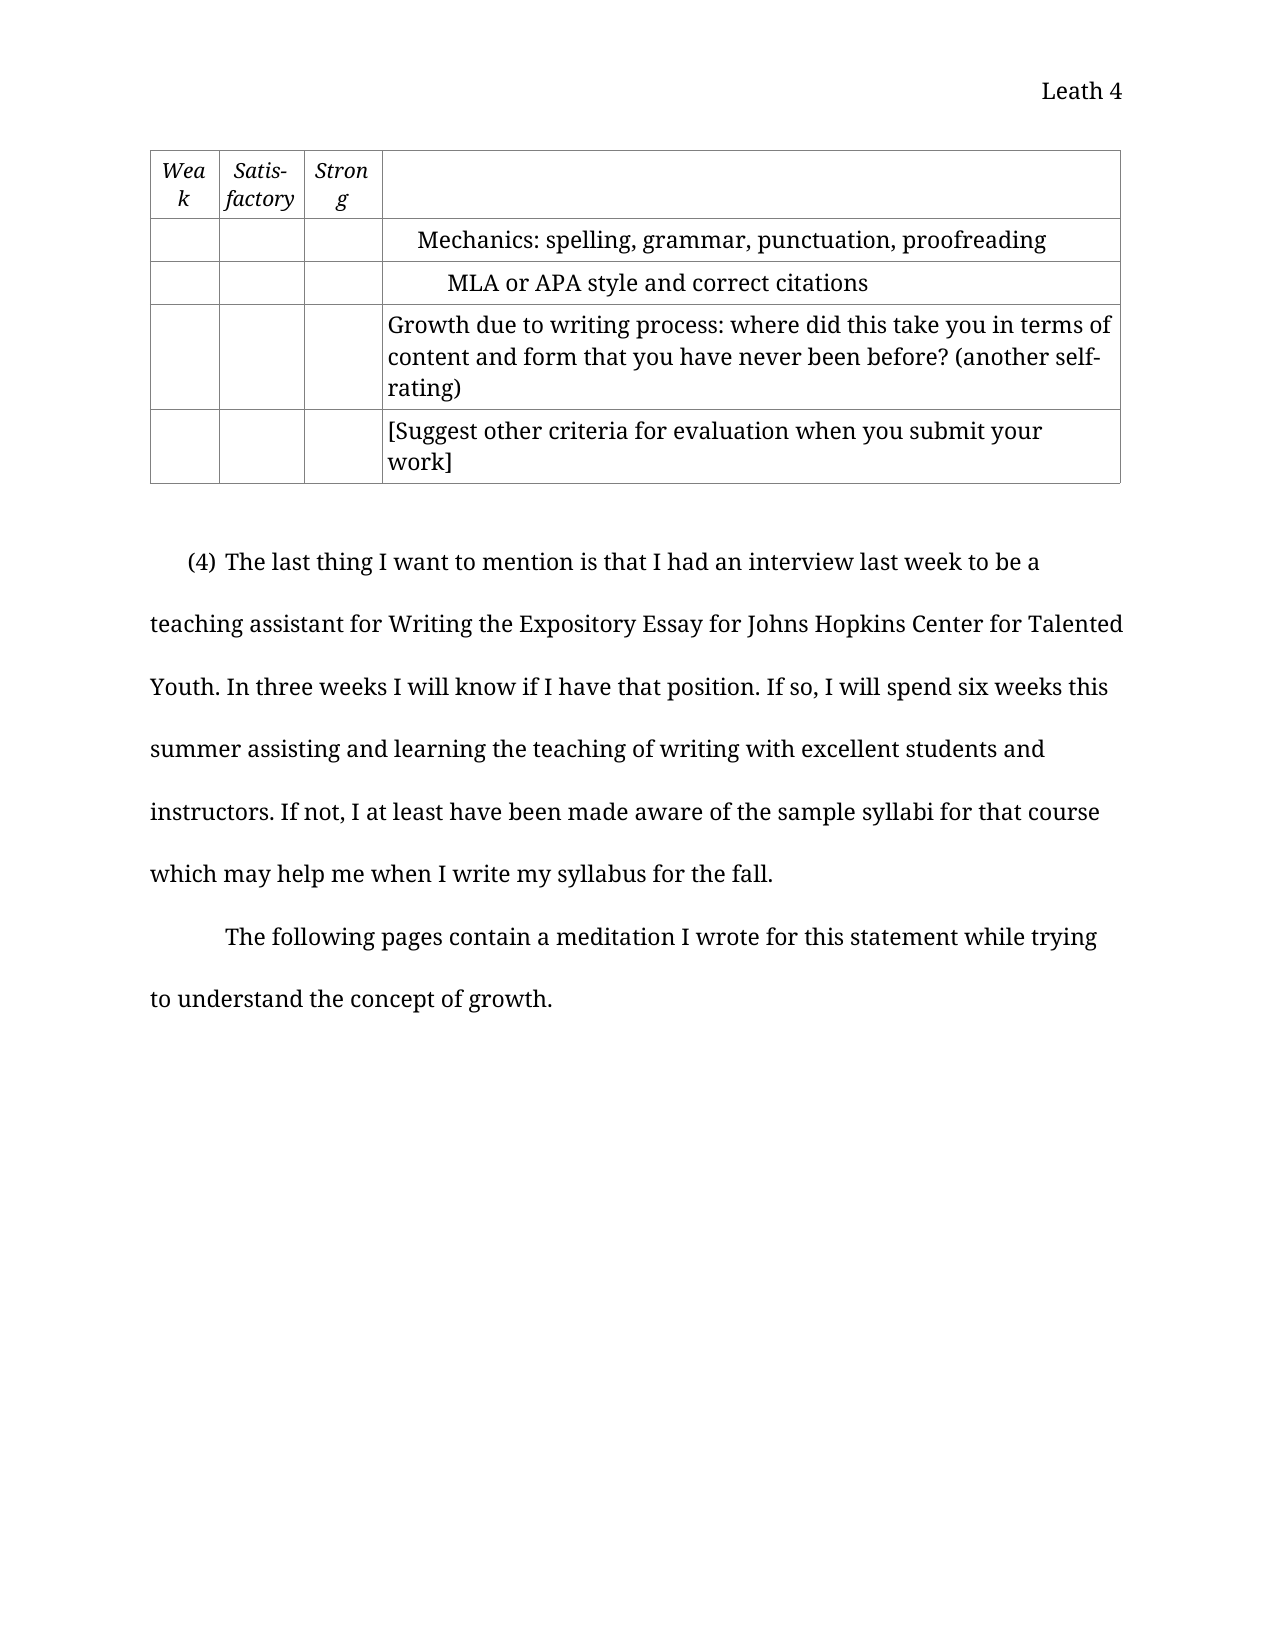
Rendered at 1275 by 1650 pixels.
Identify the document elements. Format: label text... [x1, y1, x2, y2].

table_cell [220, 305, 304, 409]
table_header [383, 151, 1120, 218]
table_cell [151, 305, 219, 409]
table_cell [305, 219, 382, 261]
table_cell [151, 262, 219, 304]
text The following pages contain a meditation I wrote for this statement while trying to understand the concept of growth. [150, 921, 1125, 1014]
table_cell Growth due to writing process: where did this take you in terms of content and form that you have never been before? (another self-rating) [383, 305, 1120, 409]
table_header Strong [305, 151, 382, 218]
table_cell [220, 219, 304, 261]
table_cell [305, 410, 382, 483]
table_header Satis-factory [220, 151, 304, 218]
table_cell [305, 305, 382, 409]
list The last thing I want to mention is that I had an interview last week to be a teaching assistant for Writing the Expository Essay for Johns Hopkins Center for Talented Youth. In three weeks I will know if I have that position. If so, I will spend six weeks this summer assisting and learning the teaching of writing with excellent students and instructors. If not, I at least have been made aware of the sample syllabi for that course which may help me when I write my syllabus for the fall. [112, 546, 1125, 889]
table_cell [305, 262, 382, 304]
table_cell MLA or APA style and correct citations [383, 262, 1120, 304]
table_cell [151, 410, 219, 483]
table_header Weak [151, 151, 219, 218]
table_cell [220, 410, 304, 483]
table_cell Mechanics: spelling, grammar, punctuation, proofreading [383, 219, 1120, 261]
table_cell [151, 219, 219, 261]
table_cell [Suggest other criteria for evaluation when you submit your work] [383, 410, 1120, 483]
table_cell [220, 262, 304, 304]
